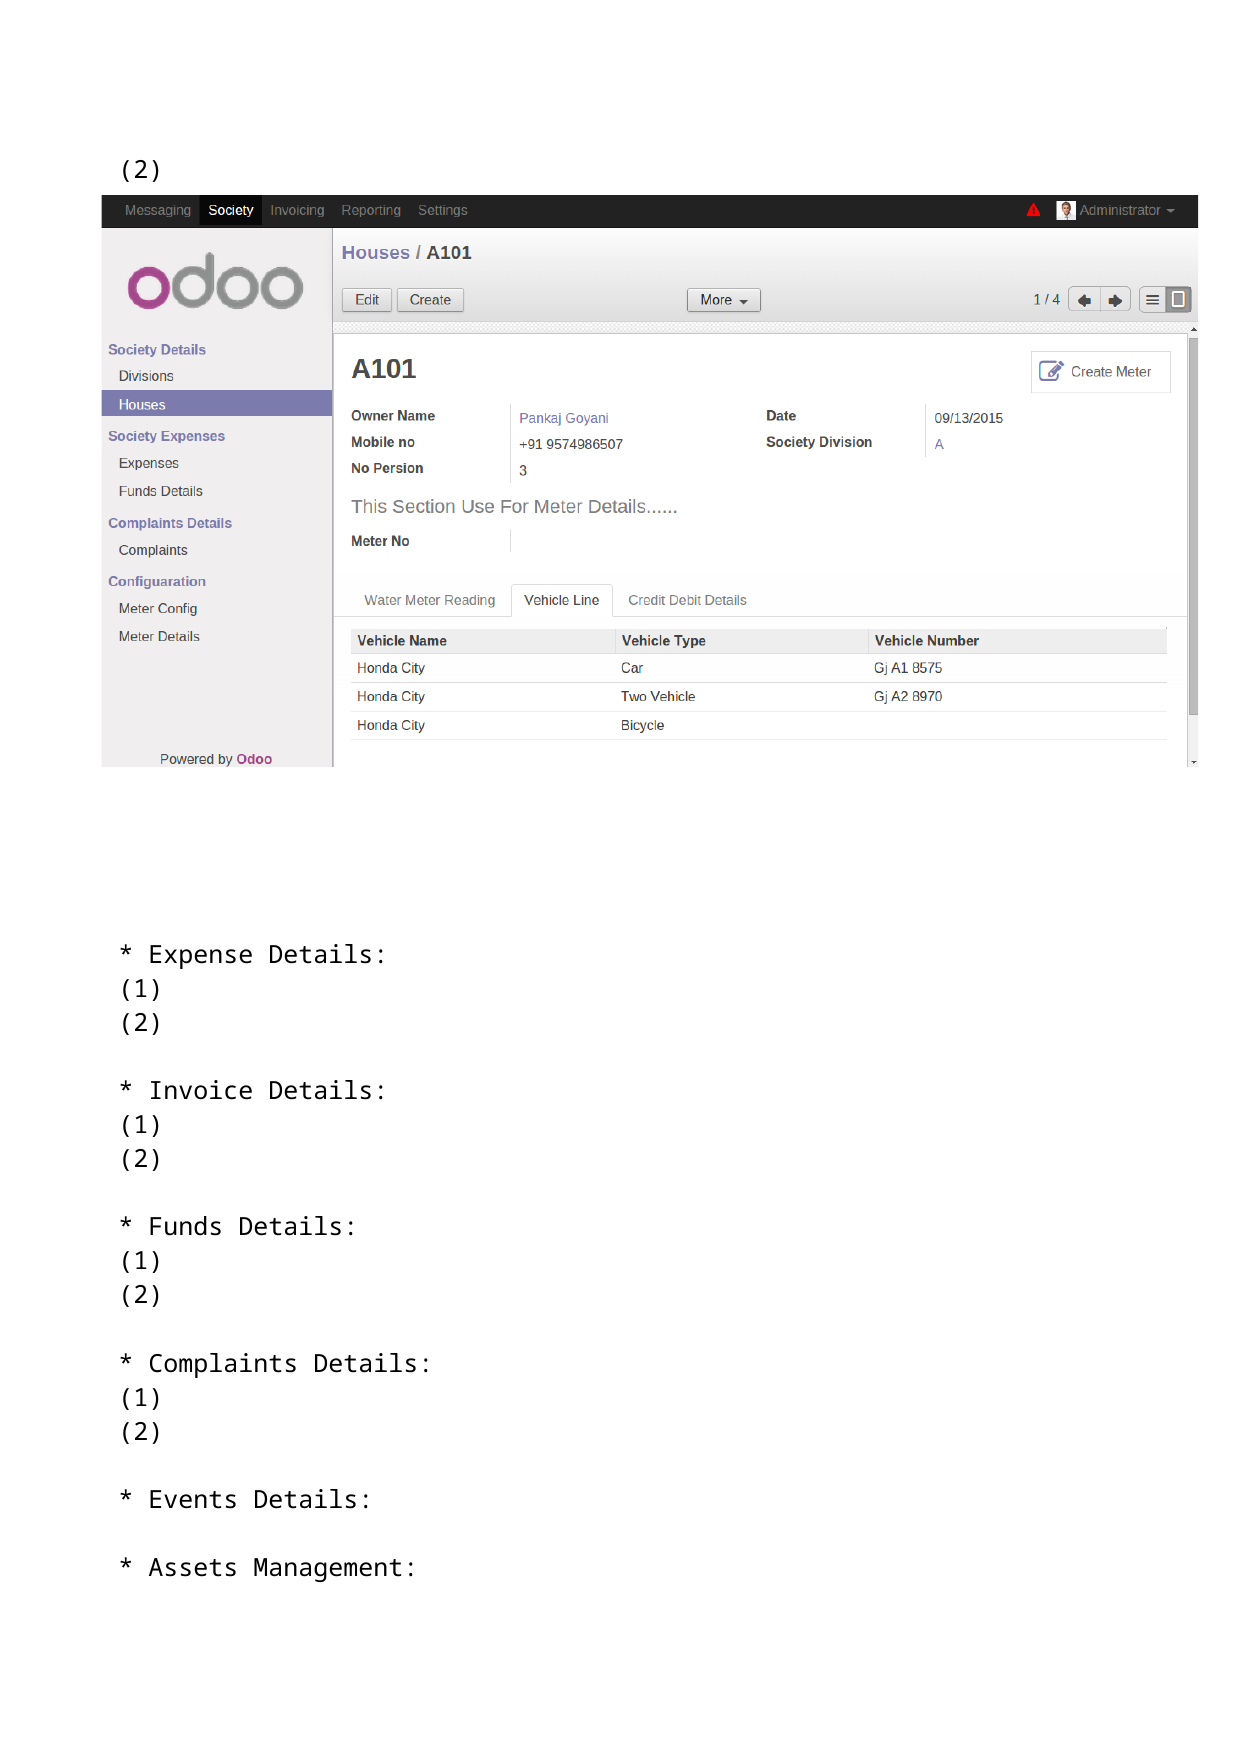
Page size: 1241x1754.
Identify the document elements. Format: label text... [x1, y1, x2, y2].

text * Events Details: [118, 1481, 1122, 1516]
text (2) [118, 1004, 1122, 1039]
text (2) [118, 1413, 1122, 1447]
text (1) [118, 971, 1122, 1004]
text (2) [118, 1277, 1122, 1311]
picture [101, 195, 1199, 767]
text (2) [118, 1141, 1122, 1175]
text * Assets Management: [118, 1549, 1122, 1584]
text (1) [118, 1107, 1122, 1141]
text * Invoice Details: [118, 1073, 1122, 1107]
text * Complaints Details: [118, 1345, 1122, 1379]
text (1) [118, 1243, 1122, 1277]
text * Funds Details: [118, 1209, 1122, 1243]
text (2) [118, 152, 1122, 186]
text (1) [118, 1379, 1122, 1413]
text * Expense Details: [118, 936, 1122, 971]
